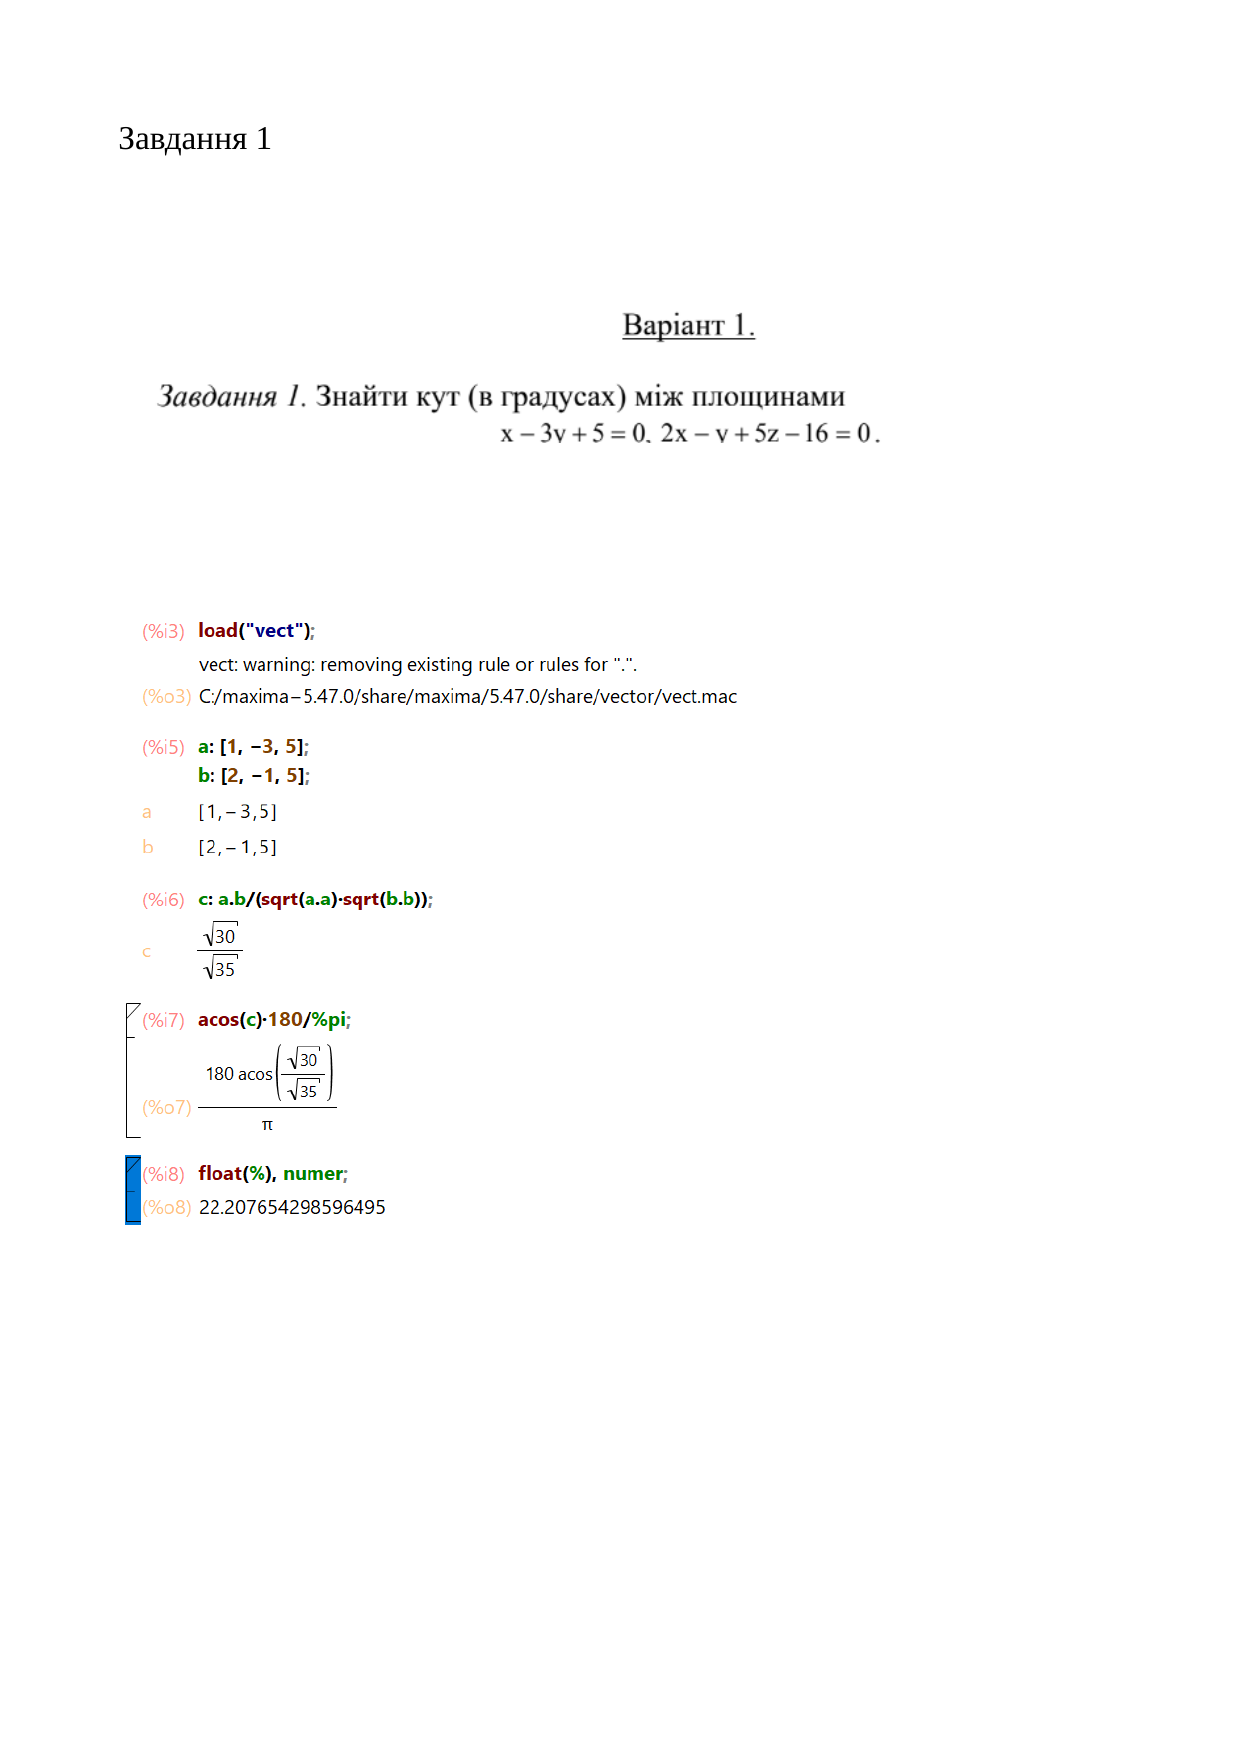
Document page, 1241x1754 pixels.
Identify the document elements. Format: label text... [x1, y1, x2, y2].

text Завдання 1 [118, 118, 1122, 156]
picture [118, 611, 1123, 1240]
picture [122, 277, 1127, 443]
